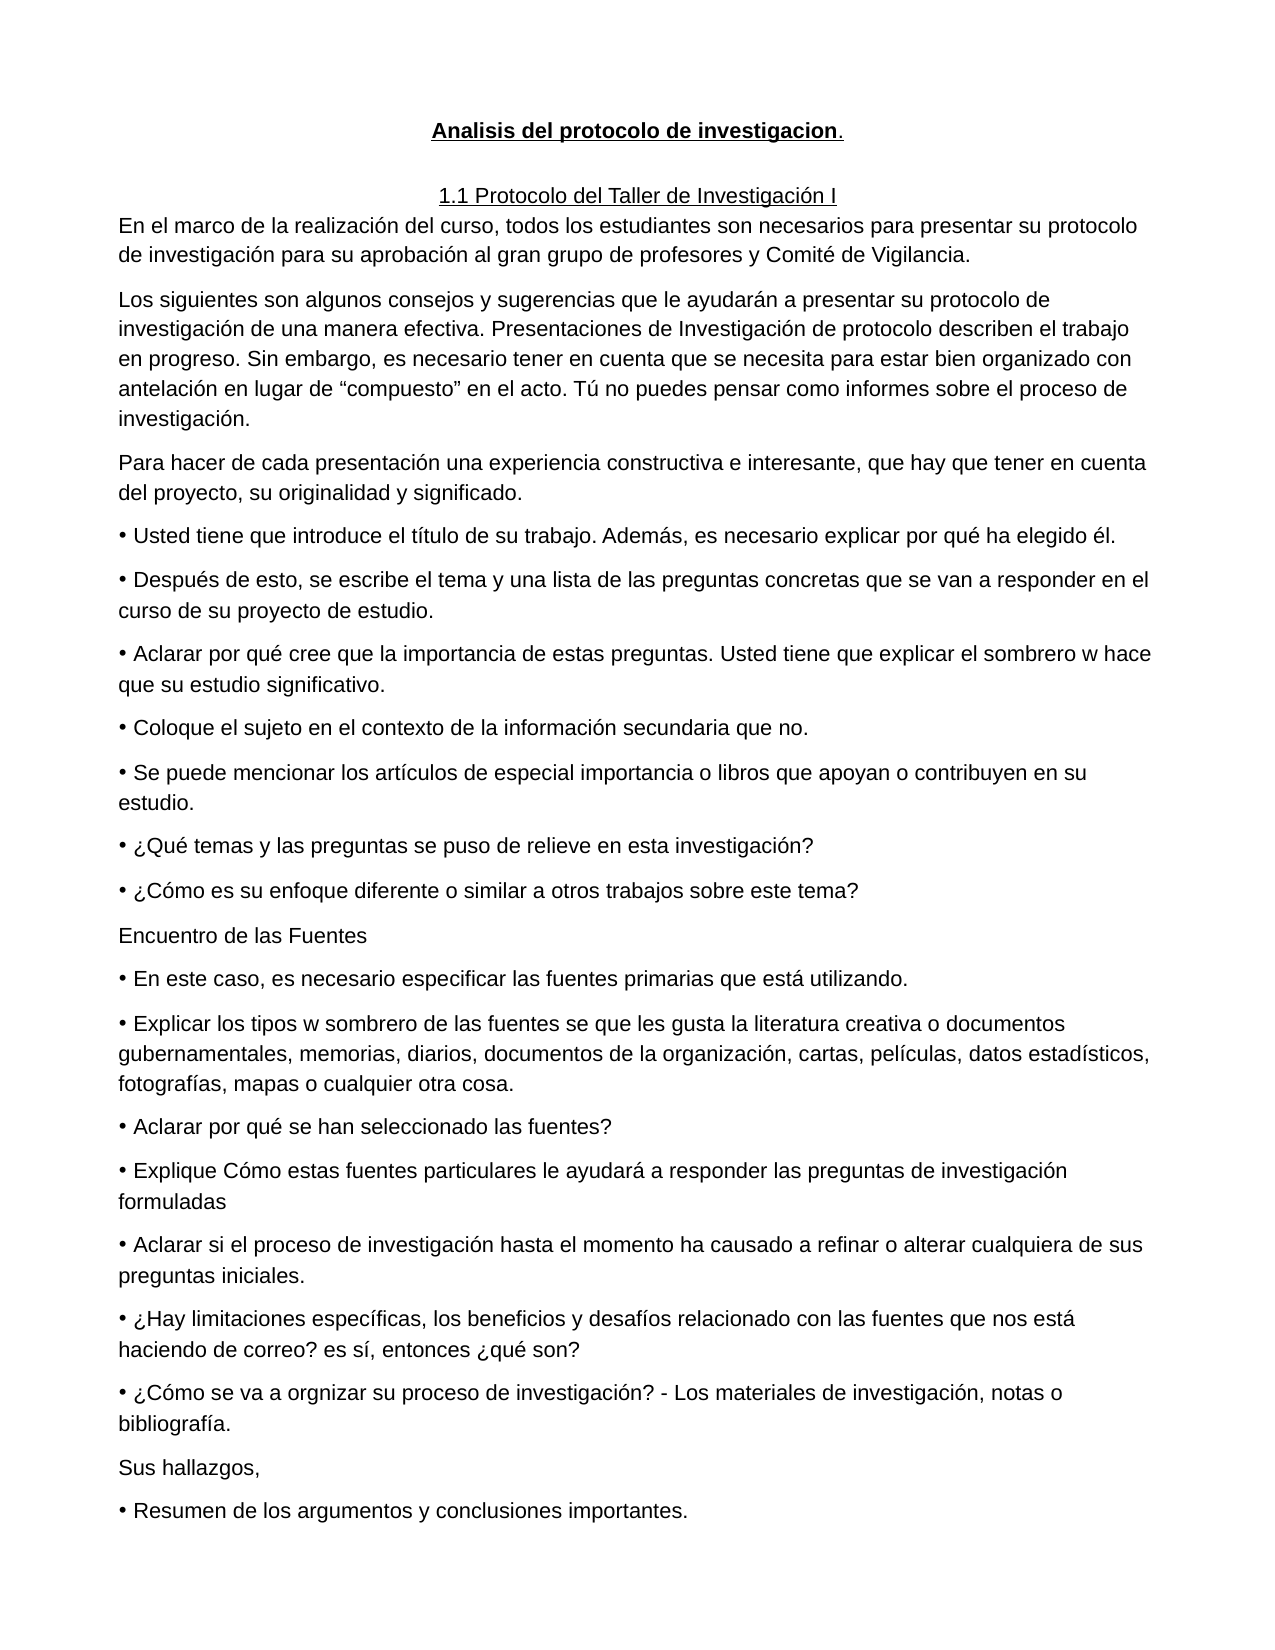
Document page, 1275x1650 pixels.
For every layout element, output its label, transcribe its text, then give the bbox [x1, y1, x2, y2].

text • Usted tiene que introduce el título de su trabajo. Además, es necesario explicar por qué ha elegido él. [118, 519, 1157, 549]
text • Aclarar si el proceso de investigación hasta el momento ha causado a refinar o alterar cualquiera de sus preguntas iniciales. [118, 1228, 1157, 1288]
text • Explique Cómo estas fuentes particulares le ayudará a responder las preguntas de investigación formuladas [118, 1154, 1157, 1214]
text 1.1 Protocolo del Taller de Investigación I [118, 183, 1157, 208]
text • ¿Hay limitaciones específicas, los beneficios y desafíos relacionado con las fuentes que nos está haciendo de correo? es sí, entonces ¿qué son? [118, 1302, 1157, 1362]
text Encuentro de las Fuentes [118, 918, 1157, 948]
text • Coloque el sujeto en el contexto de la información secundaria que no. [118, 711, 1157, 741]
text • Aclarar por qué cree que la importancia de estas preguntas. Usted tiene que explicar el sombrero w hace que su estudio significativo. [118, 637, 1157, 697]
text • Explicar los tipos w sombrero de las fuentes se que les gusta la literatura creativa o documentos gubernamentales, memorias, diarios, documentos de la organización, cartas, películas, datos estadísticos, fotografías, mapas o cualquier otra cosa. [118, 1007, 1157, 1096]
text Analisis del protocolo de investigacion. [118, 118, 1157, 143]
text • Después de esto, se escribe el tema y una lista de las preguntas concretas que se van a responder en el curso de su proyecto de estudio. [118, 563, 1157, 623]
text • Aclarar por qué se han seleccionado las fuentes? [118, 1110, 1157, 1140]
text Para hacer de cada presentación una experiencia constructiva e interesante, que hay que tener en cuenta del proyecto, su originalidad y significado. [118, 445, 1157, 504]
text • ¿Qué temas y las preguntas se puso de relieve en esta investigación? [118, 829, 1157, 859]
text • Resumen de los argumentos y conclusiones importantes. [118, 1495, 1157, 1524]
text En el marco de la realización del curso, todos los estudiantes son necesarios para presentar su protocolo de investigación para su aprobación al gran grupo de profesores y Comité de Vigilancia. [118, 208, 1157, 268]
text Sus hallazgos, [118, 1450, 1157, 1480]
text • Se puede mencionar los artículos de especial importancia o libros que apoyan o contribuyen en su estudio. [118, 756, 1157, 815]
text • En este caso, es necesario especificar las fuentes primarias que está utilizando. [118, 962, 1157, 992]
text Los siguientes son algunos consejos y sugerencias que le ayudarán a presentar su protocolo de investigación de una manera efectiva. Presentaciones de Investigación de protocolo describen el trabajo en progreso. Sin embargo, es necesario tener en cuenta que se necesita para estar bien organizado con antelación en lugar de “compuesto” en el acto. Tú no puedes pensar como informes sobre el proceso de investigación. [118, 282, 1157, 431]
text • ¿Cómo es su enfoque diferente o similar a otros trabajos sobre este tema? [118, 874, 1157, 903]
text • ¿Cómo se va a orgnizar su proceso de investigación? - Los materiales de investigación, notas o bibliografía. [118, 1376, 1157, 1436]
